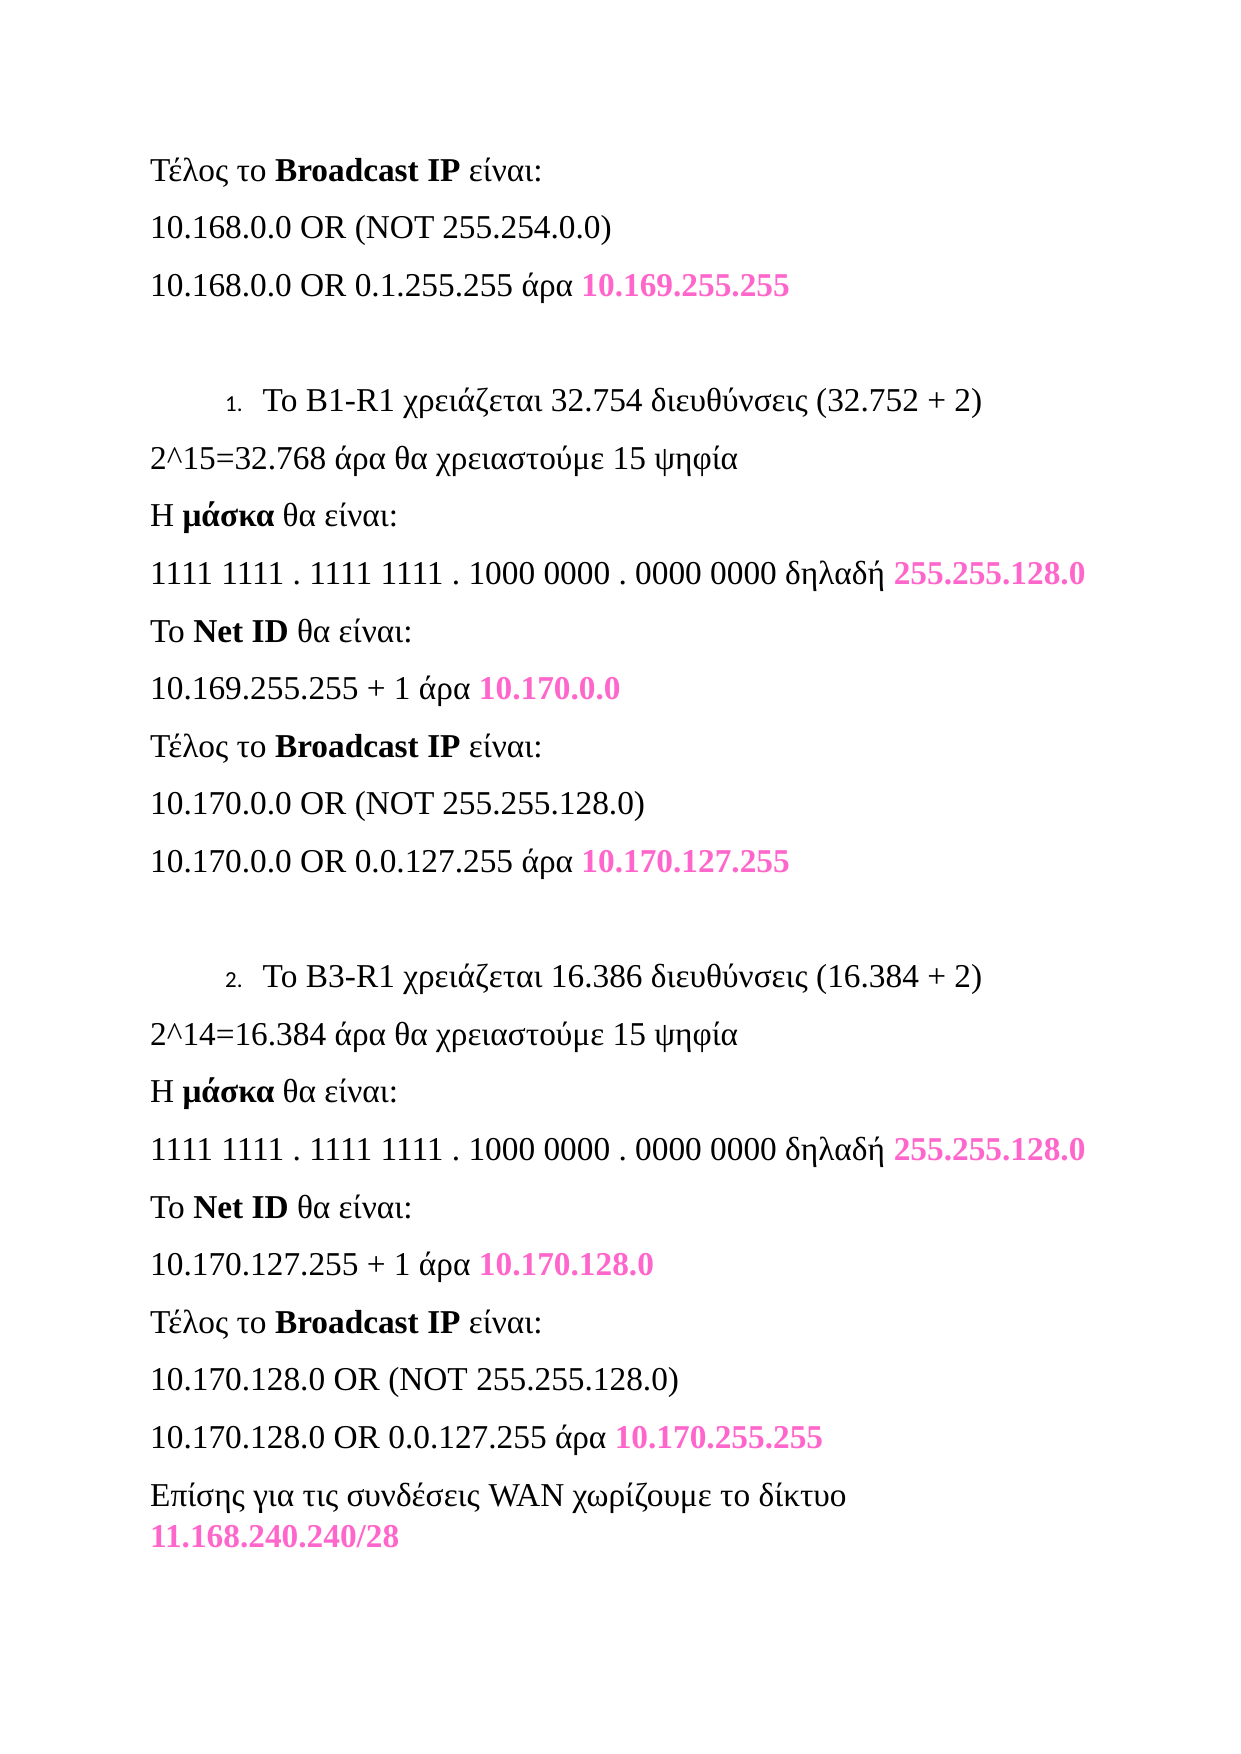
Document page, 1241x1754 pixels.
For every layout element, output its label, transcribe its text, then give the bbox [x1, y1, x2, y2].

text Τέλος το Broadcast IP είναι: [150, 726, 1090, 764]
text To Net ID θα είναι: [150, 611, 1090, 649]
text 10.170.0.0 OR 0.0.127.255 άρα 10.170.127.255 [150, 841, 1090, 879]
text Τέλος το Broadcast IP είναι: [150, 1302, 1090, 1340]
text 10.170.0.0 OR (NOT 255.255.128.0) [150, 784, 1090, 822]
text Η μάσκα θα είναι: [150, 1072, 1090, 1110]
text 1111 1111 . 1111 1111 . 1000 0000 . 0000 0000 δηλαδή 255.255.128.0 [150, 1129, 1090, 1168]
text 2^14=16.384 άρα θα χρειαστούμε 15 ψηφία [150, 1014, 1090, 1052]
text Επίσης για τις συνδέσεις WAN χωρίζουμε το δίκτυο 11.168.240.240/28 [150, 1475, 1090, 1554]
text Τέλος το Broadcast IP είναι: [150, 150, 1090, 188]
text 2^15=32.768 άρα θα χρειαστούμε 15 ψηφία [150, 438, 1090, 476]
text 10.168.0.0 OR (NOT 255.254.0.0) [150, 208, 1090, 246]
text 10.170.128.0 OR (NOT 255.255.128.0) [150, 1360, 1090, 1398]
text Η μάσκα θα είναι: [150, 496, 1090, 534]
text To Net ID θα είναι: [150, 1187, 1090, 1225]
list Το B3-R1 χρειάζεται 16.386 διευθύνσεις (16.384 + 2) [225, 956, 1090, 995]
text 1111 1111 . 1111 1111 . 1000 0000 . 0000 0000 δηλαδή 255.255.128.0 [150, 553, 1090, 592]
text 10.169.255.255 + 1 άρα 10.170.0.0 [150, 668, 1090, 707]
text 10.168.0.0 OR 0.1.255.255 άρα 10.169.255.255 [150, 265, 1090, 303]
list Το B1-R1 χρειάζεται 32.754 διευθύνσεις (32.752 + 2) [225, 380, 1090, 419]
text 10.170.127.255 + 1 άρα 10.170.128.0 [150, 1244, 1090, 1283]
text 10.170.128.0 OR 0.0.127.255 άρα 10.170.255.255 [150, 1417, 1090, 1456]
